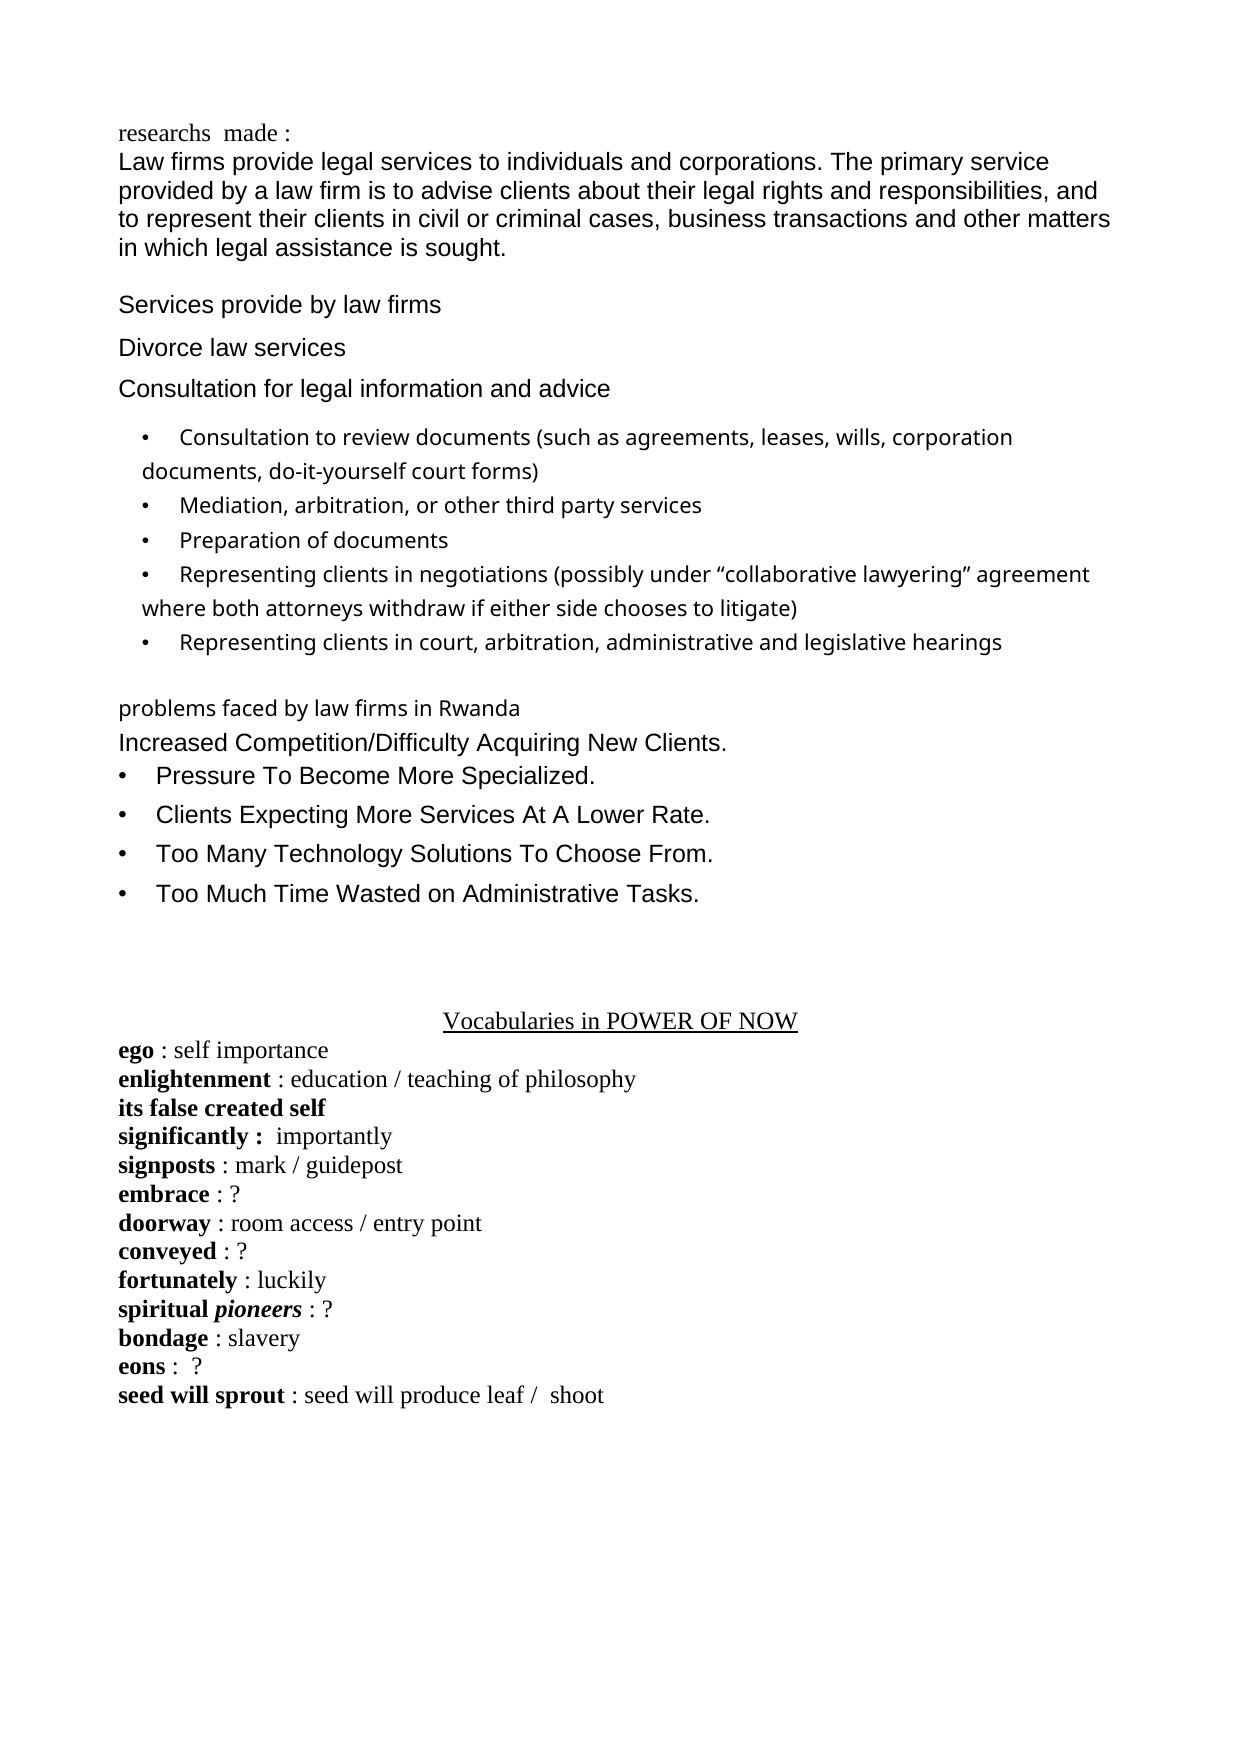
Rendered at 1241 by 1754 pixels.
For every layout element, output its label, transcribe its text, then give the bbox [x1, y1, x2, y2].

list Pressure To Become More Specialized. [81, 761, 1122, 789]
text researchs made : [118, 118, 1122, 147]
list Clients Expecting More Services At A Lower Rate. [81, 800, 1122, 829]
text conveyed : ? [118, 1236, 1122, 1265]
text Services provide by law firms [118, 290, 1122, 319]
text significantly : importantly [118, 1121, 1122, 1150]
text Consultation for legal information and advice [118, 374, 1122, 403]
text doorway : room access / entry point [118, 1208, 1122, 1236]
text enlightenment : education / teaching of philosophy [118, 1064, 1122, 1093]
text seed will sprout : seed will produce leaf / shoot [118, 1380, 1122, 1409]
text ego : self importance [118, 1035, 1122, 1064]
text spiritual pioneers : ? [118, 1294, 1122, 1323]
text eons : ? [118, 1351, 1122, 1380]
list Too Much Time Wasted on Administrative Tasks. [81, 879, 1122, 908]
text Increased Competition/Difficulty Acquiring New Clients. [118, 728, 1122, 756]
text fortunately : luckily [118, 1265, 1122, 1294]
list Too Many Technology Solutions To Choose From. [81, 839, 1122, 868]
list Representing clients in court, arbitration, administrative and legislative hearings [104, 627, 1122, 657]
text Law firms provide legal services to individuals and corporations. The primary service provided by a law firm is to advise clients about their legal rights and responsibilities, and to represent their clients in civil or criminal cases, business transactions and other matters in which legal assistance is sought. [118, 147, 1122, 262]
text embrace : ? [118, 1179, 1122, 1208]
text Divorce law services [118, 333, 1122, 362]
list Representing clients in negotiations (possibly under “collaborative lawyering” agreement where both attorneys withdraw if either side chooses to litigate) [104, 559, 1122, 623]
list Mediation, arbitration, or other third party services [104, 490, 1122, 520]
text its false created self [118, 1093, 1122, 1121]
list Consultation to review documents (such as agreements, leases, wills, corporation documents, do-it-yourself court forms) [104, 422, 1122, 486]
text signposts : mark / guidepost [118, 1150, 1122, 1179]
text Vocabularies in POWER OF NOW [118, 1006, 1122, 1035]
text problems faced by law firms in Rwanda [118, 693, 1122, 723]
text bondage : slavery [118, 1323, 1122, 1351]
list Preparation of documents [104, 524, 1122, 554]
